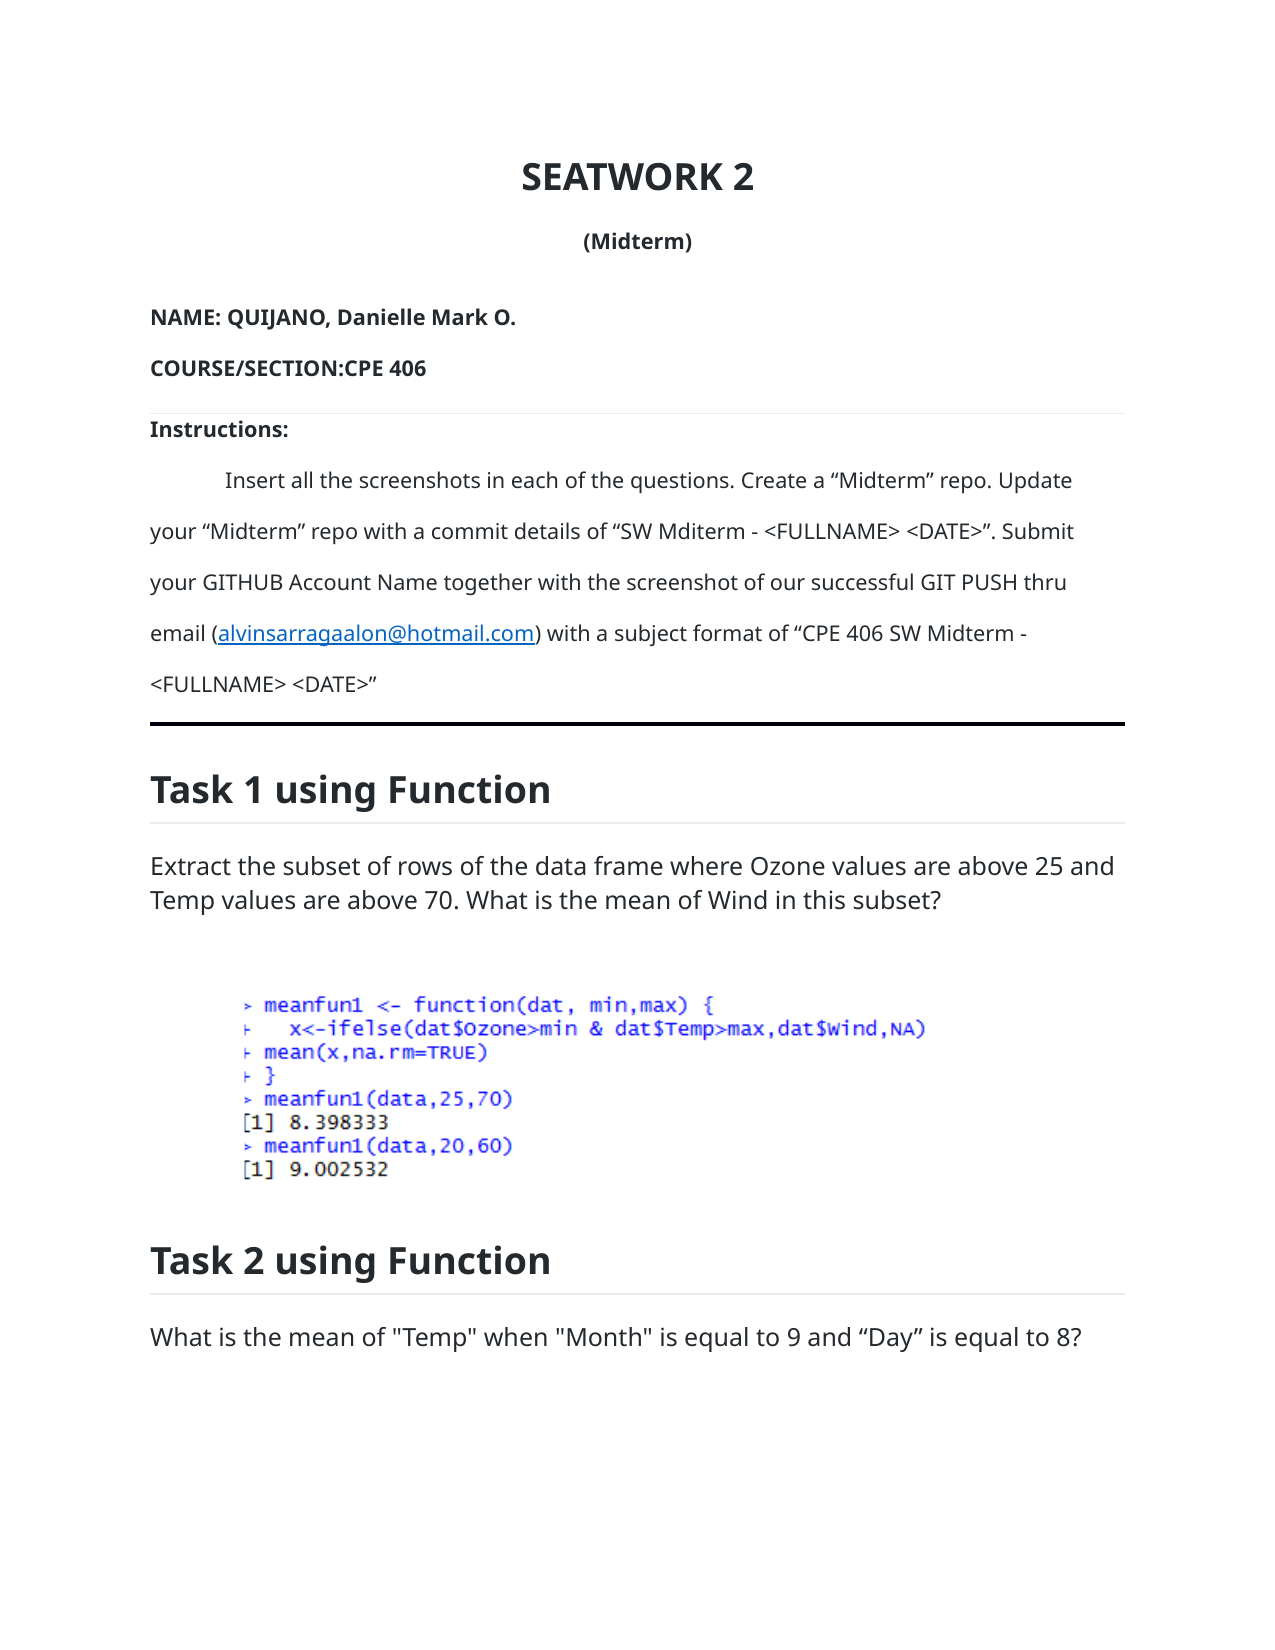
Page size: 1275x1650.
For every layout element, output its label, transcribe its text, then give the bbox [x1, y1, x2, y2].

subtitle Task 1 using Function [150, 763, 1125, 822]
subtitle (Midterm) [150, 226, 1125, 277]
picture [244, 995, 1031, 1181]
subtitle Task 2 using Function [150, 1234, 1125, 1293]
subtitle COURSE/SECTION:CPE 406 [150, 353, 1125, 413]
text What is the mean of "Temp" when "Month" is equal to 9 and “Day” is equal to 8? [150, 1320, 1125, 1354]
text Extract the subset of rows of the data frame where Ozone values are above 25 and Temp values are above 70. What is the mean of Wind in this subset? [150, 849, 1125, 917]
subtitle Instructions: [150, 414, 1125, 465]
subtitle SEATWORK 2 [150, 150, 1125, 201]
subtitle NAME: QUIJANO, Danielle Mark O. [150, 302, 1125, 353]
subtitle Insert all the screenshots in each of the questions. Create a “Midterm” repo. Update your “Midterm” repo with a commit details of “SW Mditerm - <FULLNAME> <DATE>”. Submit your GITHUB Account Name together with the screenshot of our successful GIT PUSH thru email (alvinsarragaalon@hotmail.com) with a subject format of “CPE 406 SW Midterm - <FULLNAME> <DATE>” [150, 465, 1125, 722]
